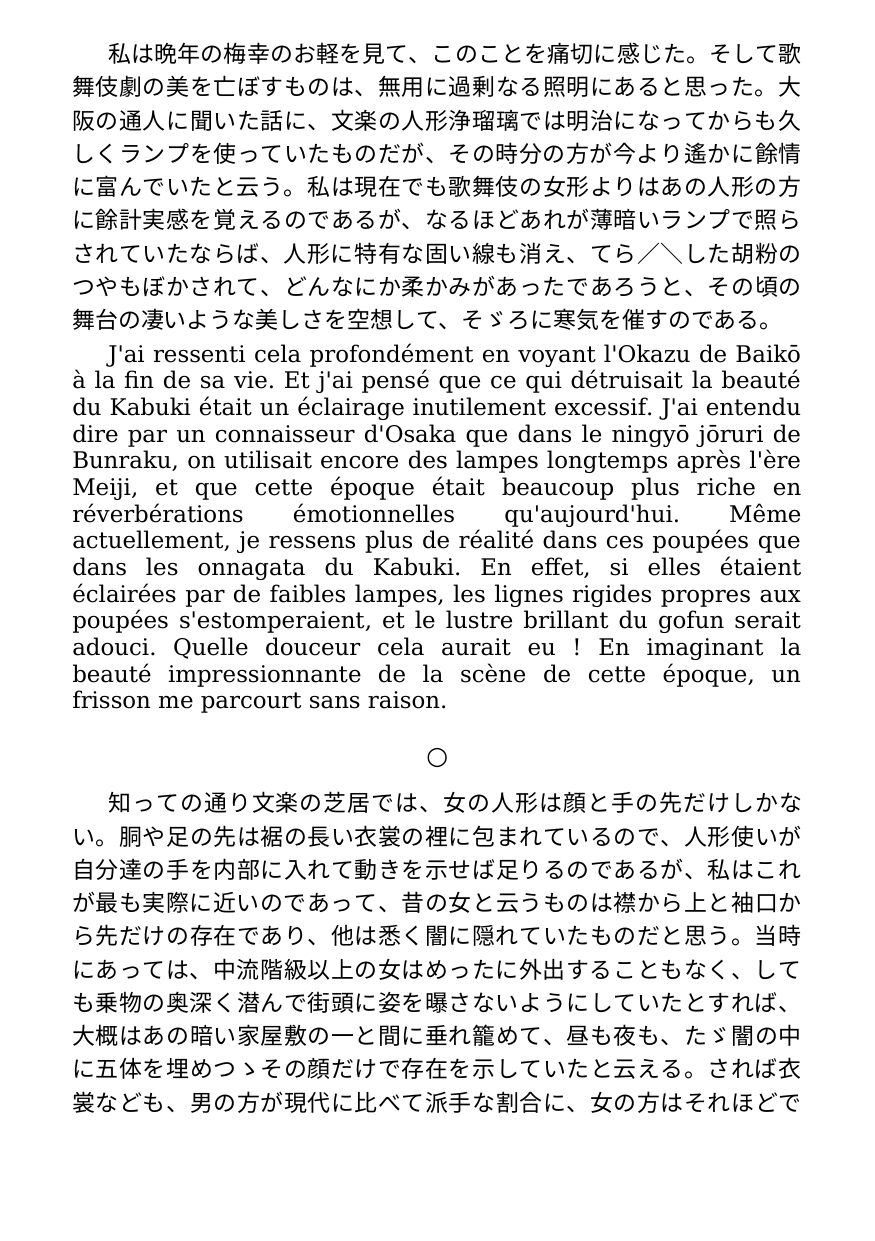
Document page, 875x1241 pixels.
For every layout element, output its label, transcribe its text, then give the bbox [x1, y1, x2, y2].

text 私は晩年の梅幸のお軽を見て、このことを痛切に感じた。そして歌舞伎劇の美を亡ぼすものは、無用に過剰なる照明にあると思った。大阪の通人に聞いた話に、文楽の人形浄瑠璃では明治になってからも久しくランプを使っていたものだが、その時分の方が今より遙かに餘情に富んでいたと云う。私は現在でも歌舞伎の女形よりはあの人形の方に餘計実感を覚えるのであるが、なるほどあれが薄暗いランプで照らされていたならば、人形に特有な固い線も消え、てら／＼した胡粉のつやもぼかされて、どんなにか柔かみがあったであろうと、その頃の舞台の凄いような美しさを空想して、そゞろに寒気を催すのである。 [72, 36, 802, 335]
text J'ai ressenti cela profondément en voyant l'Okazu de Baikō à la fin de sa vie. Et j'ai pensé que ce qui détruisait la beauté du Kabuki était un éclairage inutilement excessif. J'ai entendu dire par un connaisseur d'Osaka que dans le ningyō jōruri de Bunraku, on utilisait encore des lampes longtemps après l'ère Meiji, et que cette époque était beaucoup plus riche en réverbérations émotionnelles qu'aujourd'hui. Même actuellement, je ressens plus de réalité dans ces poupées que dans les onnagata du Kabuki. En effet, si elles étaient éclairées par de faibles lampes, les lignes rigides propres aux poupées s'estomperaient, et le lustre brillant du gofun serait adouci. Quelle douceur cela aurait eu ! En imaginant la beauté impressionnante de la scène de cette époque, un frisson me parcourt sans raison. [72, 341, 802, 714]
text 知っての通り文楽の芝居では、女の人形は顔と手の先だけしかない。胴や足の先は裾の長い衣裳の裡に包まれているので、人形使いが自分達の手を内部に入れて動きを示せば足りるのであるが、私はこれが最も実際に近いのであって、昔の女と云うものは襟から上と袖口から先だけの存在であり、他は悉く闇に隠れていたものだと思う。当時にあっては、中流階級以上の女はめったに外出することもなく、しても乗物の奥深く潜んで街頭に姿を曝さないようにしていたとすれば、大概はあの暗い家屋敷の一と間に垂れ籠めて、昼も夜も、たゞ闇の中に五体を埋めつゝその顔だけで存在を示していたと云える。されば衣裳なども、男の方が現代に比べて派手な割合に、女の方はそれほどで [72, 785, 802, 1118]
subtitle ○ [36, 738, 838, 773]
